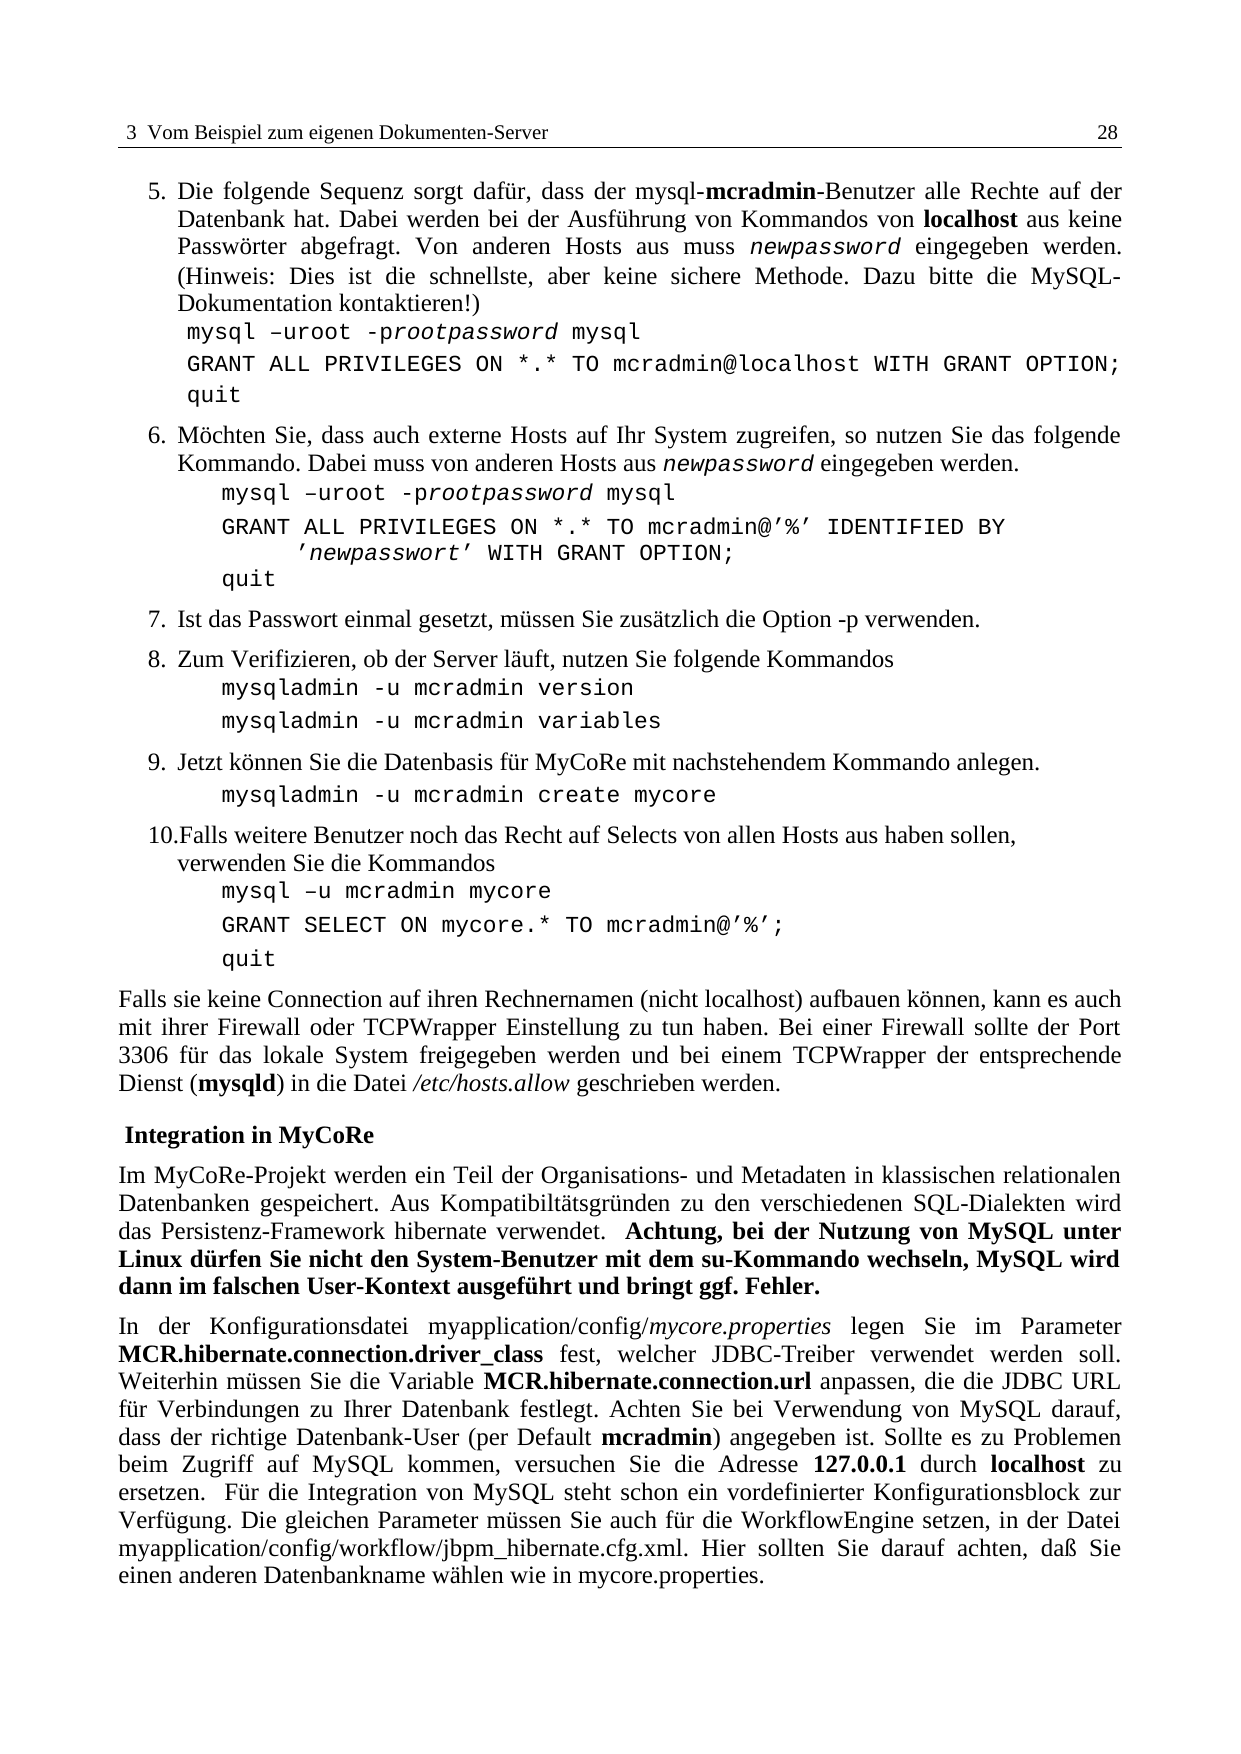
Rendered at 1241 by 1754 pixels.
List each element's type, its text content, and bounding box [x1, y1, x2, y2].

list Möchten Sie, dass auch externe Hosts auf Ihr System zugreifen, so nutzen Sie das folgende Kommando. Dabei muss von anderen Hosts aus newpassword eingegeben werden. mysql –uroot -prootpassword mysql GRANT ALL PRIVILEGES ON *.* TO mcradmin@’%’ IDENTIFIED BY ’newpasswort’ WITH GRANT OPTION; quit [118, 421, 1122, 594]
list Falls weitere Benutzer noch das Recht auf Selects von allen Hosts aus haben sollen, verwenden Sie die Kommandos mysql –u mcradmin mycore GRANT SELECT ON mycore.* TO mcradmin@’%’; quit [118, 821, 1122, 974]
list Jetzt können Sie die Datenbasis für MyCoRe mit nachstehendem Kommando anlegen. mysqladmin -u mcradmin create mycore [118, 748, 1122, 809]
text Im MyCoRe-Projekt werden ein Teil der Organisations- und Metadaten in klassischen relationalen Datenbanken gespeichert. Aus Kompatibiltätsgründen zu den verschiedenen SQL-Dialekten wird das Persistenz-Framework hibernate verwendet. Achtung, bei der Nutzung von MySQL unter Linux dürfen Sie nicht den System-Benutzer mit dem su-Kommando wechseln, MySQL wird dann im falschen User-Kontext ausgeführt und bringt ggf. Fehler. [118, 1162, 1122, 1300]
list Ist das Passwort einmal gesetzt, müssen Sie zusätzlich die Option -p verwenden. [118, 606, 1122, 633]
text Falls sie keine Connection auf ihren Rechnernamen (nicht localhost) aufbauen können, kann es auch mit ihrer Firewall oder TCPWrapper Einstellung zu tun haben. Bei einer Firewall sollte der Port 3306 für das lokale System freigegeben werden und bei einem TCPWrapper der entsprechende Dienst (mysqld) in die Datei /etc/hosts.allow geschrieben werden. [118, 986, 1122, 1096]
list Zum Verifizieren, ob der Server läuft, nutzen Sie folgende Kommandos mysqladmin -u mcradmin version mysqladmin -u mcradmin variables [118, 645, 1122, 736]
text In der Konfigurationsdatei myapplication/config/mycore.properties legen Sie im Parameter MCR.hibernate.connection.driver_class fest, welcher JDBC-Treiber verwendet werden soll. Weiterhin müssen Sie die Variable MCR.hibernate.connection.url anpassen, die die JDBC URL für Verbindungen zu Ihrer Datenbank festlegt. Achten Sie bei Verwendung von MySQL darauf, dass der richtige Datenbank-User (per Default mcradmin) angegeben ist. Sollte es zu Problemen beim Zugriff auf MySQL kommen, versuchen Sie die Adresse 127.0.0.1 durch localhost zu ersetzen. Für die Integration von MySQL steht schon ein vordefinierter Konfigurationsblock zur Verfügung. Die gleichen Parameter müssen Sie auch für die WorkflowEngine setzen, in der Datei myapplication/config/workflow/jbpm_hibernate.cfg.xml. Hier sollten Sie darauf achten, daß Sie einen anderen Datenbankname wählen wie in mycore.properties. [118, 1312, 1122, 1589]
list Die folgende Sequenz sorgt dafür, dass der mysql-mcradmin-Benutzer alle Rechte auf der Datenbank hat. Dabei werden bei der Ausführung von Kommandos von localhost aus keine Passwörter abgefragt. Von anderen Hosts aus muss newpassword eingegeben werden. (Hinweis: Dies ist die schnellste, aber keine sichere Methode. Dazu bitte die MySQL-Dokumentation kontaktieren!) mysql –uroot -prootpassword mysql GRANT ALL PRIVILEGES ON *.* TO mcradmin@localhost WITH GRANT OPTION; quit [118, 177, 1122, 409]
subtitle Integration in MyCoRe [118, 1121, 1122, 1149]
